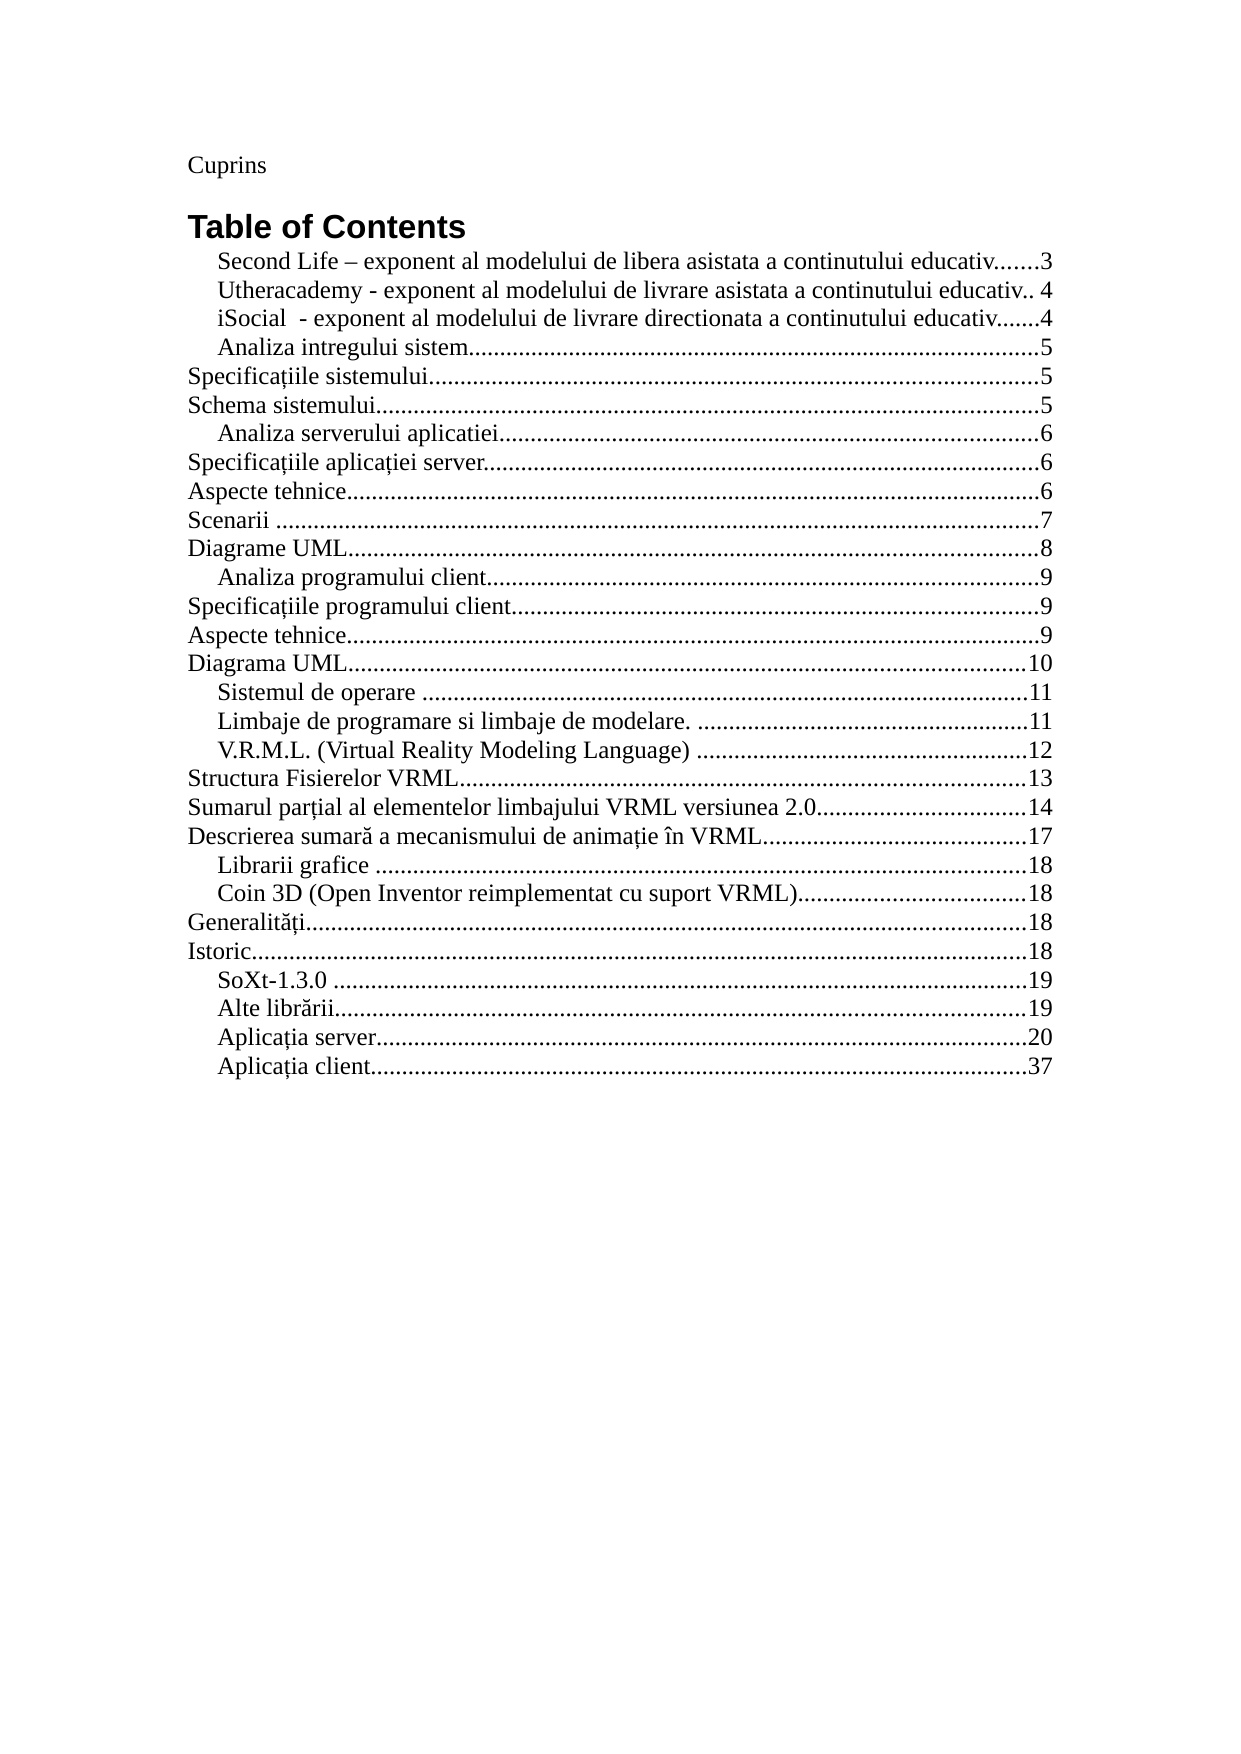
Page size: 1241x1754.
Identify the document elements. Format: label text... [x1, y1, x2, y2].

text Aplicația server 20 [217, 1022, 1053, 1051]
text Aspecte tehnice 9 [187, 620, 1053, 648]
text Cuprins [187, 150, 1053, 179]
text iSocial - exponent al modelului de livrare directionata a continutului educativ. 4 [217, 303, 1053, 332]
text Istoric 18 [187, 936, 1053, 965]
text Specificațiile aplicației server. 6 [187, 447, 1053, 476]
text Diagrama UML 10 [187, 648, 1053, 677]
text Alte librării. 19 [217, 993, 1053, 1022]
text Limbaje de programare si limbaje de modelare. 11 [217, 706, 1053, 735]
text Scenarii 7 [187, 505, 1053, 533]
text Generalități 18 [187, 907, 1053, 936]
text Structura Fisierelor VRML 13 [187, 763, 1053, 792]
text Sistemul de operare 11 [217, 677, 1053, 706]
text Second Life – exponent al modelului de libera asistata a continutului educativ. 3 [217, 246, 1053, 275]
text Coin 3D (Open Inventor reimplementat cu suport VRML) 18 [217, 878, 1053, 907]
text Aspecte tehnice. 6 [187, 476, 1053, 505]
text Utheracademy - exponent al modelului de livrare asistata a continutului educativ. 4 [217, 275, 1053, 303]
text Librarii grafice 18 [217, 850, 1053, 878]
text Analiza serverului aplicatiei 6 [217, 418, 1053, 447]
text Specificațiile programului client. 9 [187, 591, 1053, 620]
text Descrierea sumară a mecanismului de animație în VRML. 17 [187, 821, 1053, 850]
text Schema sistemului 5 [187, 390, 1053, 418]
text Specificațiile sistemului. 5 [187, 361, 1053, 390]
text Analiza programului client 9 [217, 562, 1053, 591]
text Aplicația client 37 [217, 1051, 1053, 1080]
text Diagrame UML 8 [187, 533, 1053, 562]
text Analiza intregului sistem 5 [217, 332, 1053, 361]
text SoXt-1.3.0 19 [217, 965, 1053, 993]
subtitle Table of Contents [187, 207, 1053, 246]
text Sumarul parțial al elementelor limbajului VRML versiunea 2.0. 14 [187, 792, 1053, 821]
text V.R.M.L. (Virtual Reality Modeling Language) 12 [217, 735, 1053, 763]
